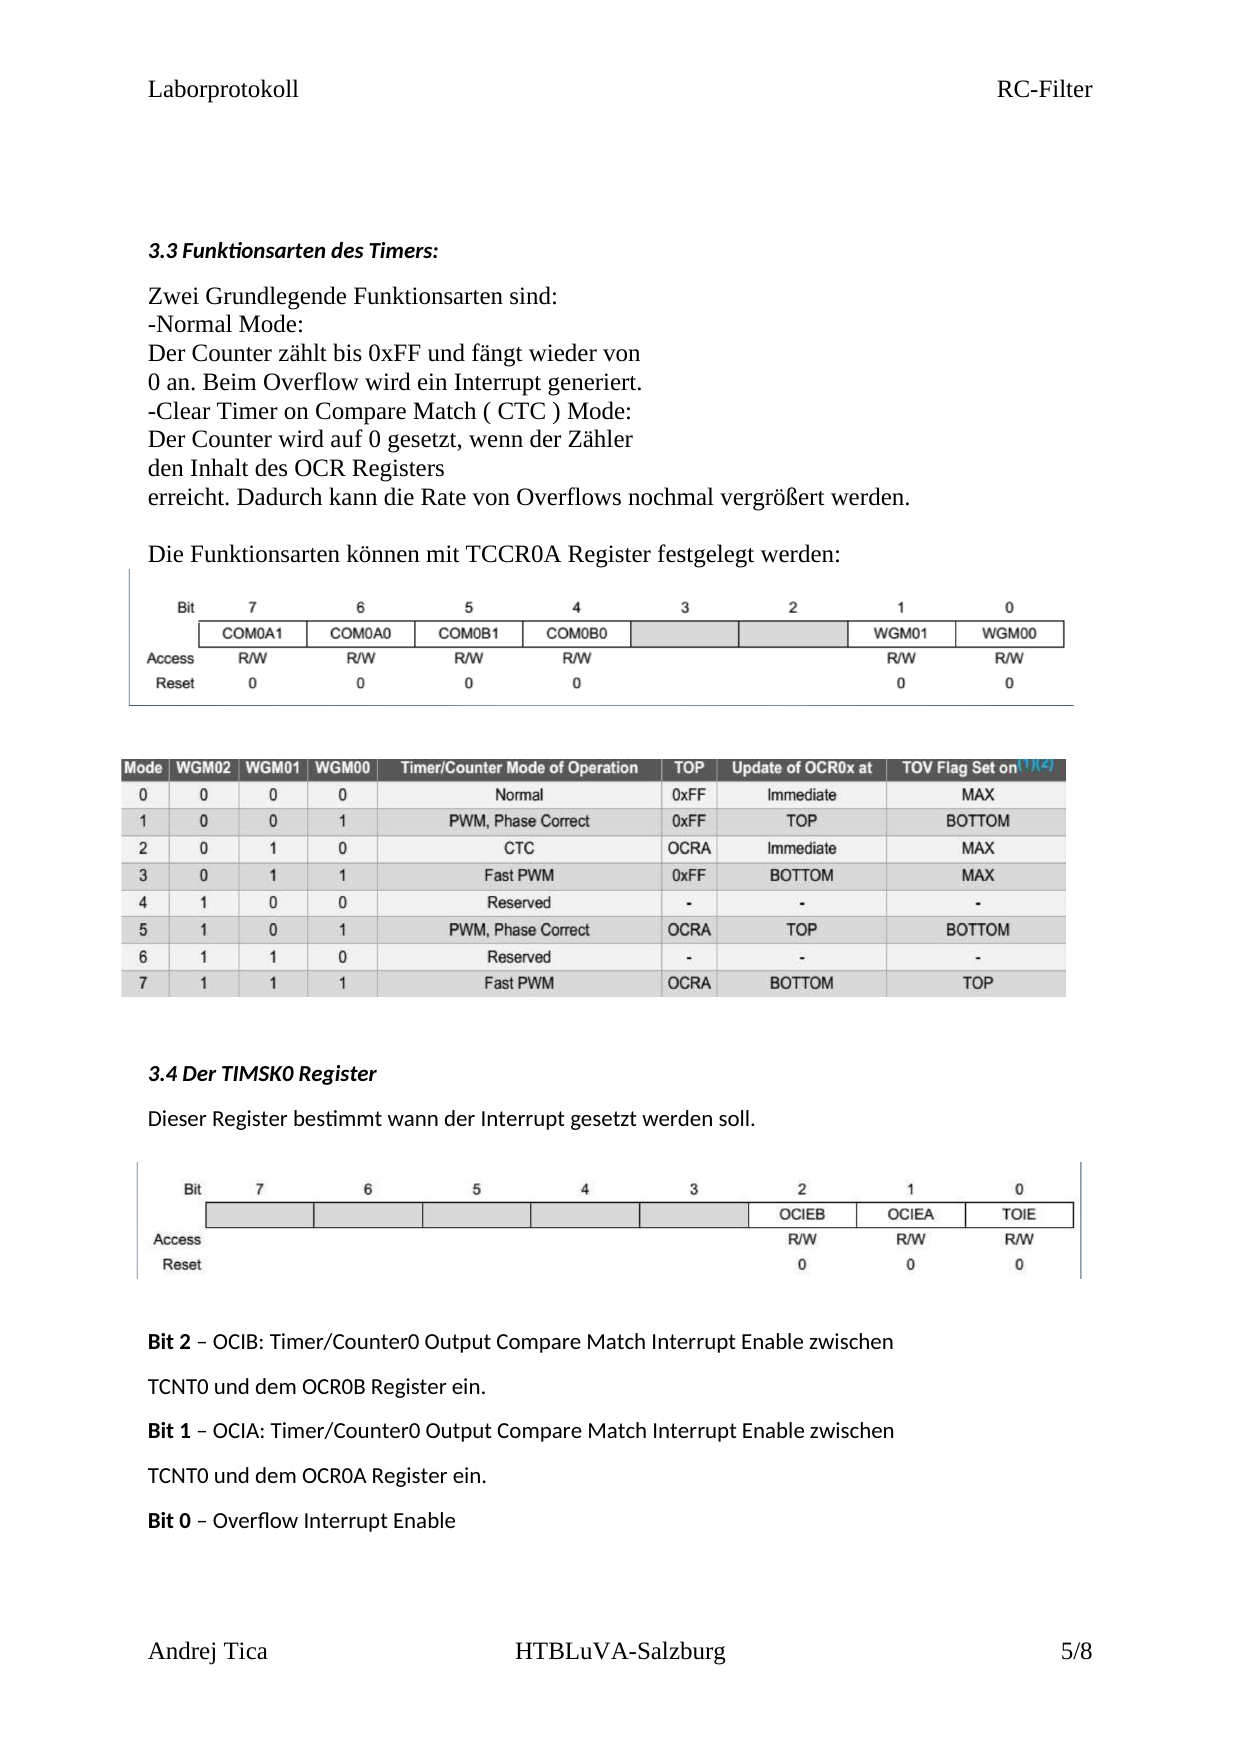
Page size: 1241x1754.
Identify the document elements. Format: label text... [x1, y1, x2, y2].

text Bit 2 – OCIB: Timer/Counter0 Output Compare Match Interrupt Enable zwischen [148, 1327, 1092, 1355]
text Dieser Register bestimmt wann der Interrupt gesetzt werden soll. [148, 1104, 1092, 1132]
picture [121, 759, 1066, 997]
text -Normal Mode: [148, 309, 1092, 338]
text Bit 0 – Overflow Interrupt Enable [148, 1506, 1092, 1534]
text 0 an. Beim Overflow wird ein Interrupt generiert. [148, 367, 1092, 396]
text 3.3 Funktionsarten des Timers: [148, 236, 1092, 264]
text erreicht. Dadurch kann die Rate von Overflows nochmal vergrößert werden. [148, 482, 1092, 511]
text Der Counter wird auf 0 gesetzt, wenn der Zähler [148, 424, 1092, 453]
text Bit 1 – OCIA: Timer/Counter0 Output Compare Match Interrupt Enable zwischen [148, 1416, 1092, 1444]
picture [136, 1162, 1082, 1279]
text den Inhalt des OCR Registers [148, 453, 1092, 482]
text -Clear Timer on Compare Match ( CTC ) Mode: [148, 396, 1092, 424]
text 3.4 Der TIMSK0 Register [148, 1059, 1092, 1087]
text Die Funktionsarten können mit TCCR0A Register festgelegt werden: [148, 539, 1092, 568]
text Zwei Grundlegende Funktionsarten sind: [148, 281, 1092, 309]
picture [128, 569, 1074, 706]
text TCNT0 und dem OCR0A Register ein. [148, 1461, 1092, 1489]
text Der Counter zählt bis 0xFF und fängt wieder von [148, 338, 1092, 367]
text TCNT0 und dem OCR0B Register ein. [148, 1372, 1092, 1400]
